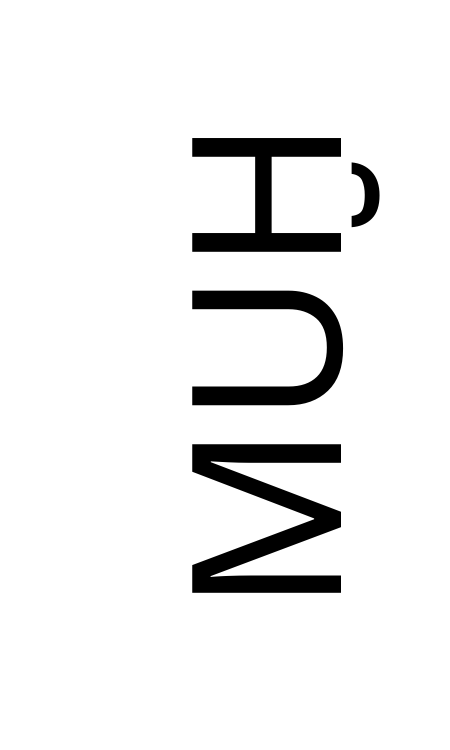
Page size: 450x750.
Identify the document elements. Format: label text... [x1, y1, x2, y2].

text MUḪ [118, 118, 332, 614]
